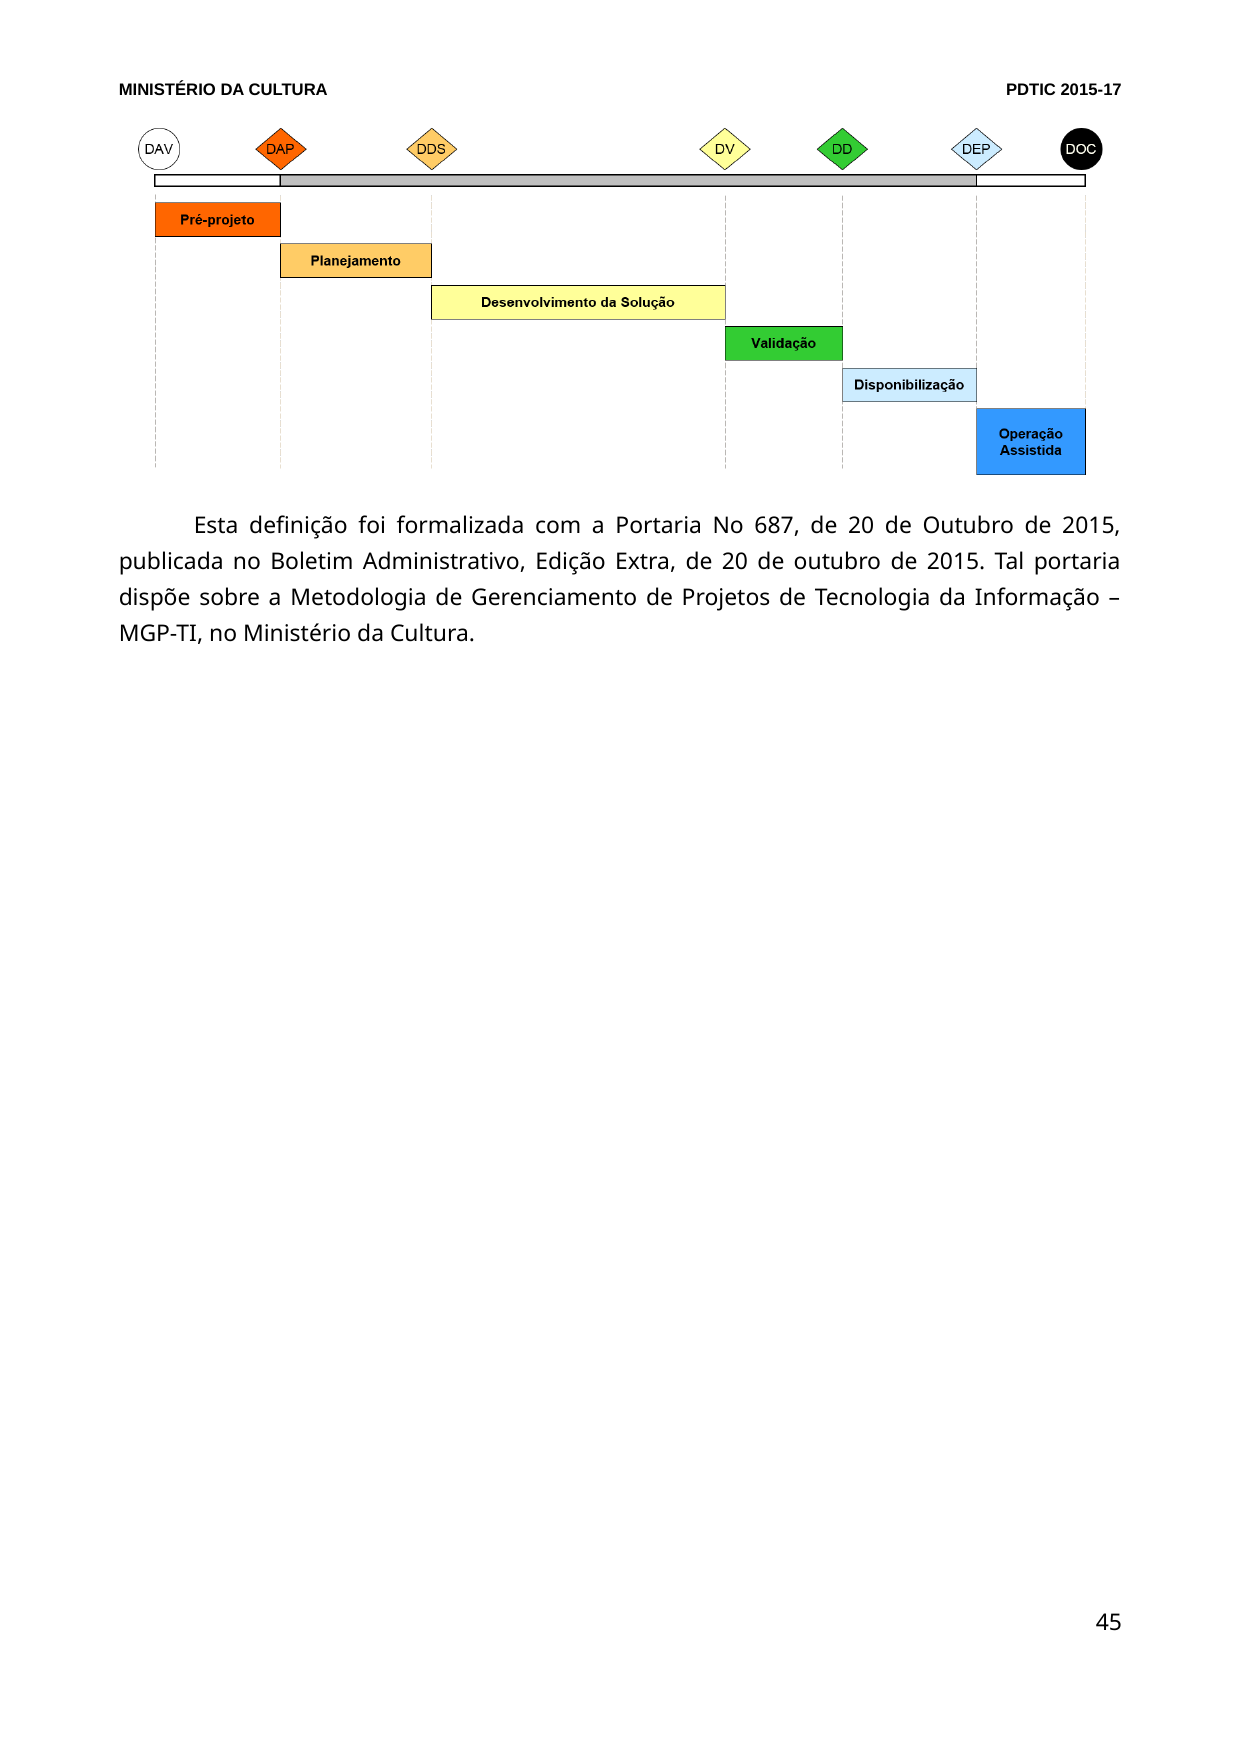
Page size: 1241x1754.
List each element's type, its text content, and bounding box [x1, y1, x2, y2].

text Esta definição foi formalizada com a Portaria No 687, de 20 de Outubro de 2015, publicada no Boletim Administrativo, Edição Extra, de 20 de outubro de 2015. Tal portaria dispõe sobre a Metodologia de Gerenciamento de Projetos de Tecnologia da Informação – MGP-TI, no Ministério da Cultura. [118, 509, 1122, 648]
picture [135, 127, 1104, 475]
